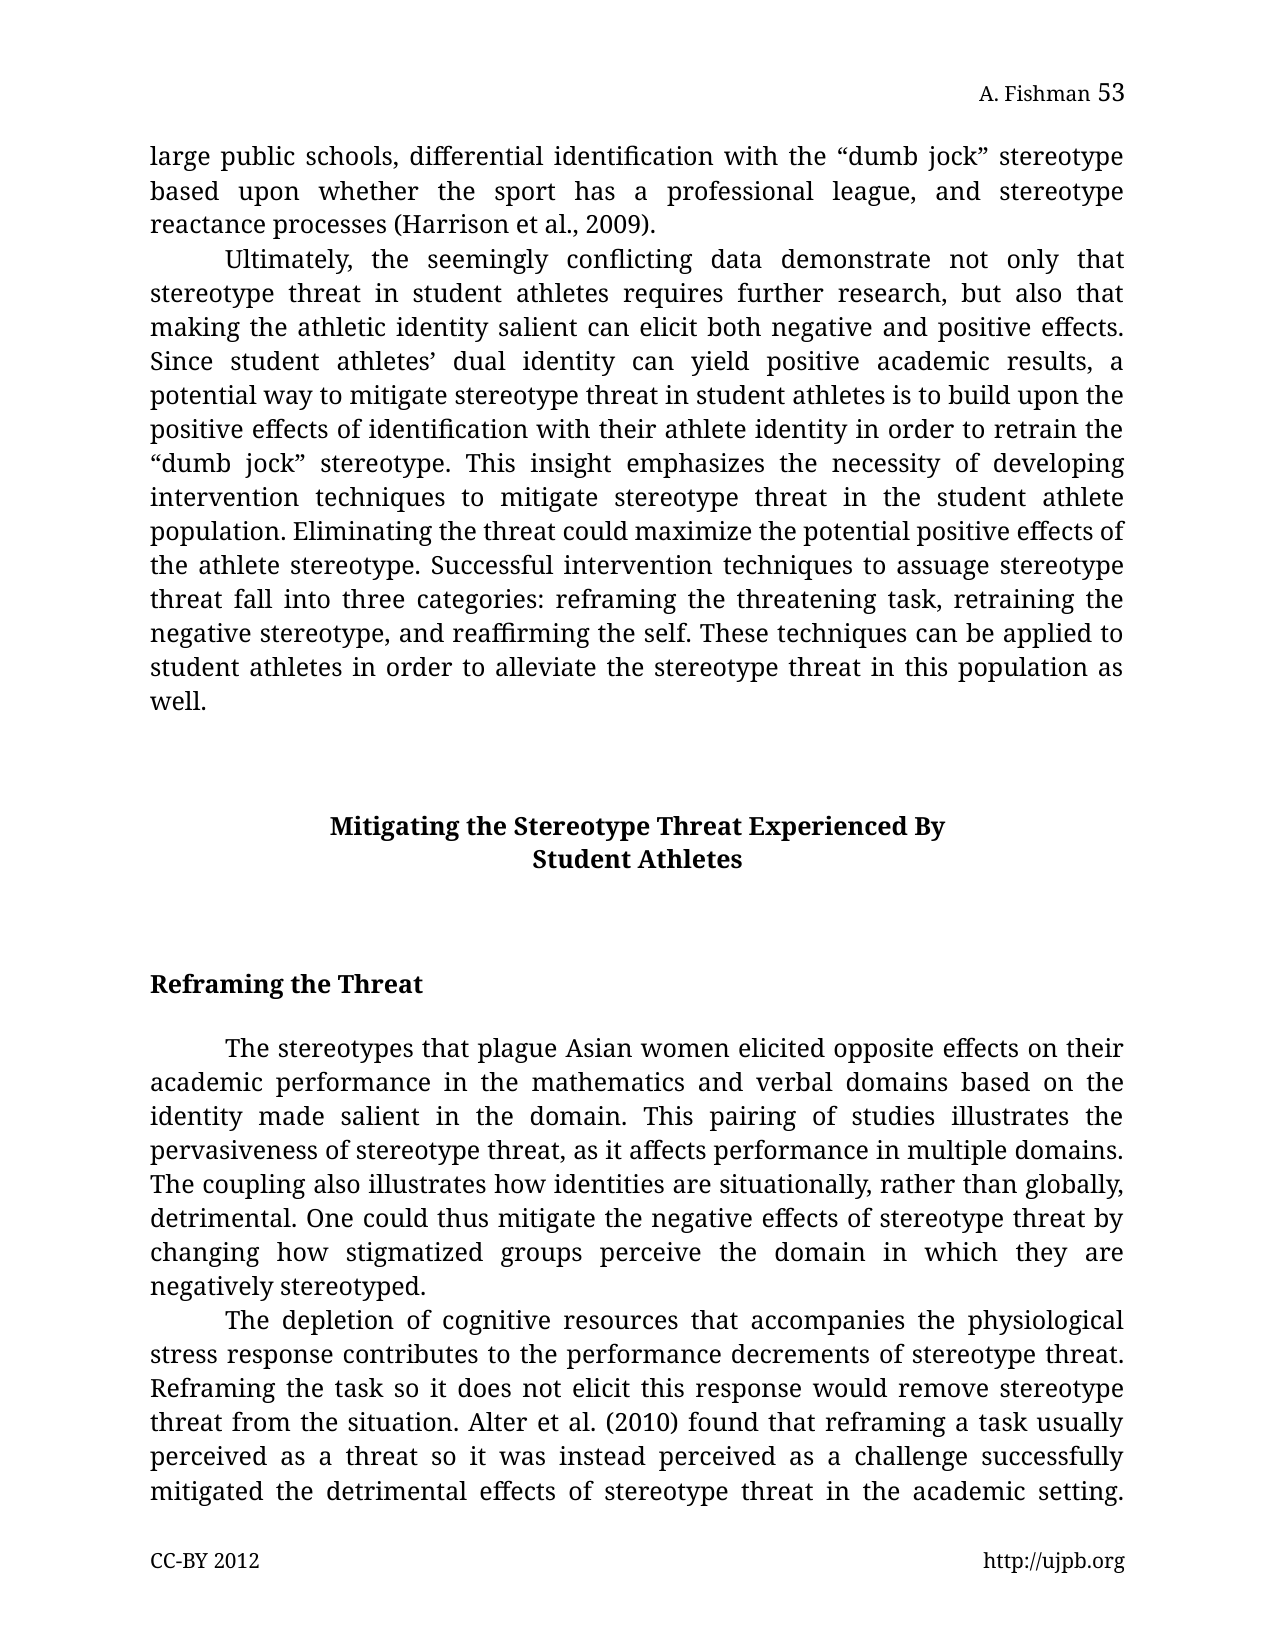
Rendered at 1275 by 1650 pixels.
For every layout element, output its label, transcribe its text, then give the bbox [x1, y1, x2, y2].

text Ultimately, the seemingly conflicting data demonstrate not only that stereotype threat in student athletes requires further research, but also that making the athletic identity salient can elicit both negative and positive effects. Since student athletes’ dual identity can yield positive academic results, a potential way to mitigate stereotype threat in student athletes is to build upon the positive effects of identification with their athlete identity in order to retrain the “dumb jock” stereotype. This insight emphasizes the necessity of developing intervention techniques to mitigate stereotype threat in the student athlete population. Eliminating the threat could maximize the potential positive effects of the athlete stereotype. Successful intervention techniques to assuage stereotype threat fall into three categories: reframing the threatening task, retraining the negative stereotype, and reaffirming the self. These techniques can be applied to student athletes in order to alleviate the stereotype threat in this population as well. [150, 241, 1125, 718]
text large public schools, differential identification with the “dumb jock” stereotype based upon whether the sport has a professional league, and stereotype reactance processes (Harrison et al., 2009). [150, 139, 1125, 241]
subtitle Reframing the Threat [150, 966, 1125, 1000]
subtitle Mitigating the Stereotype Threat Experienced By Student Athletes [300, 808, 975, 876]
text The stereotypes that plague Asian women elicited opposite effects on their academic performance in the mathematics and verbal domains based on the identity made salient in the domain. This pairing of studies illustrates the pervasiveness of stereotype threat, as it affects performance in multiple domains. The coupling also illustrates how identities are situationally, rather than globally, detrimental. One could thus mitigate the negative effects of stereotype threat by changing how stigmatized groups perceive the domain in which they are negatively stereotyped. [150, 1030, 1125, 1303]
text The depletion of cognitive resources that accompanies the physiological stress response contributes to the performance decrements of stereotype threat. Reframing the task so it does not elicit this response would remove stereotype threat from the situation. Alter et al. (2010) found that reframing a task usually perceived as a threat so it was instead perceived as a challenge successfully mitigated the detrimental effects of stereotype threat in the academic setting. [150, 1303, 1125, 1507]
